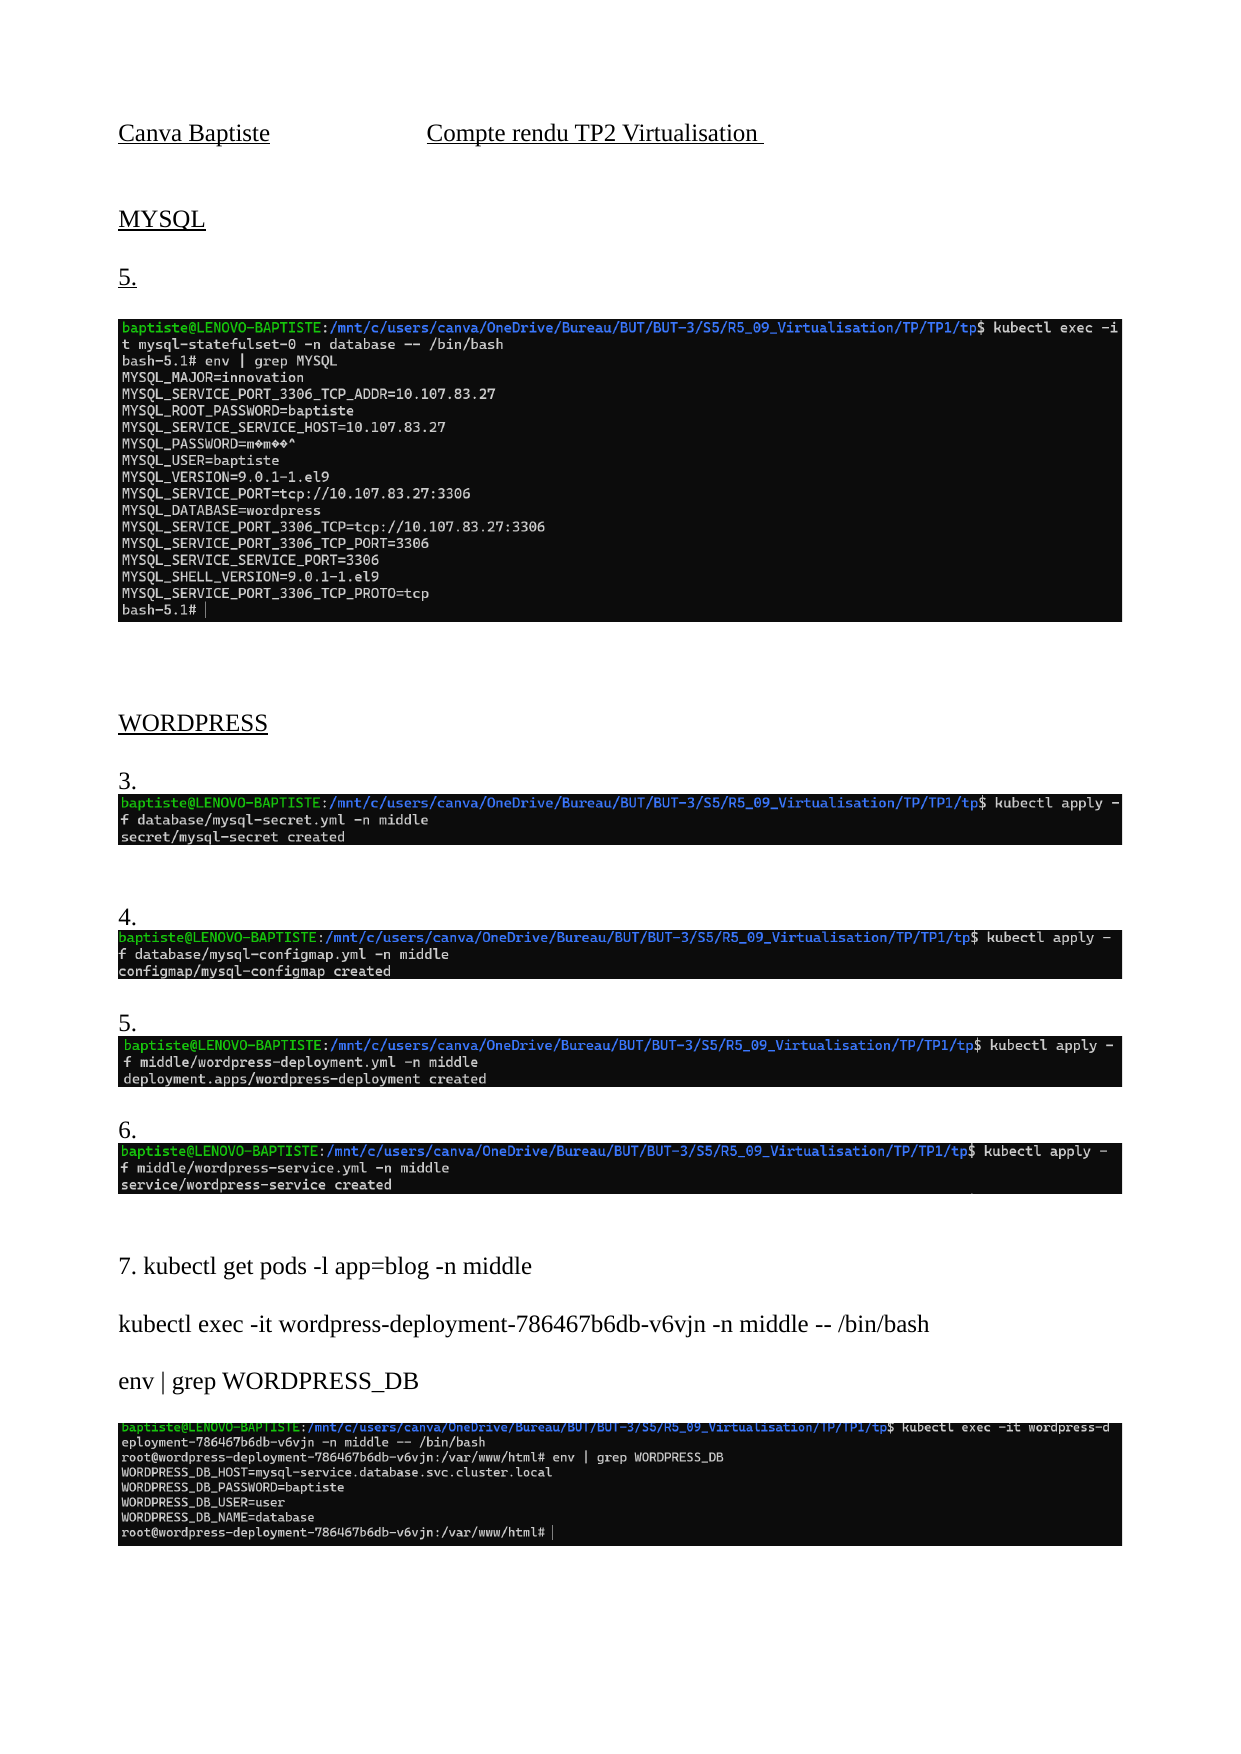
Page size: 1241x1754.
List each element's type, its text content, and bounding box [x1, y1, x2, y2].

picture [118, 930, 1123, 979]
text kubectl exec -it wordpress-deployment-786467b6db-v6vjn -n middle -- /bin/bash [118, 1309, 1122, 1337]
text 4. [118, 902, 1122, 930]
picture [118, 794, 1123, 845]
text 5. [118, 262, 1122, 291]
text WORDPRESS [118, 708, 1122, 737]
text 5. [118, 1008, 1122, 1036]
text 3. [118, 766, 1122, 794]
picture [118, 1423, 1123, 1546]
text 7. kubectl get pods -l app=blog -n middle [118, 1251, 1122, 1280]
picture [118, 1036, 1123, 1087]
picture [118, 1143, 1123, 1194]
text env | grep WORDPRESS_DB [118, 1366, 1122, 1395]
text MYSQL [118, 204, 1122, 233]
picture [118, 319, 1123, 622]
text Canva Baptiste Compte rendu TP2 Virtualisation [118, 118, 1122, 147]
text 6. [118, 1115, 1122, 1143]
